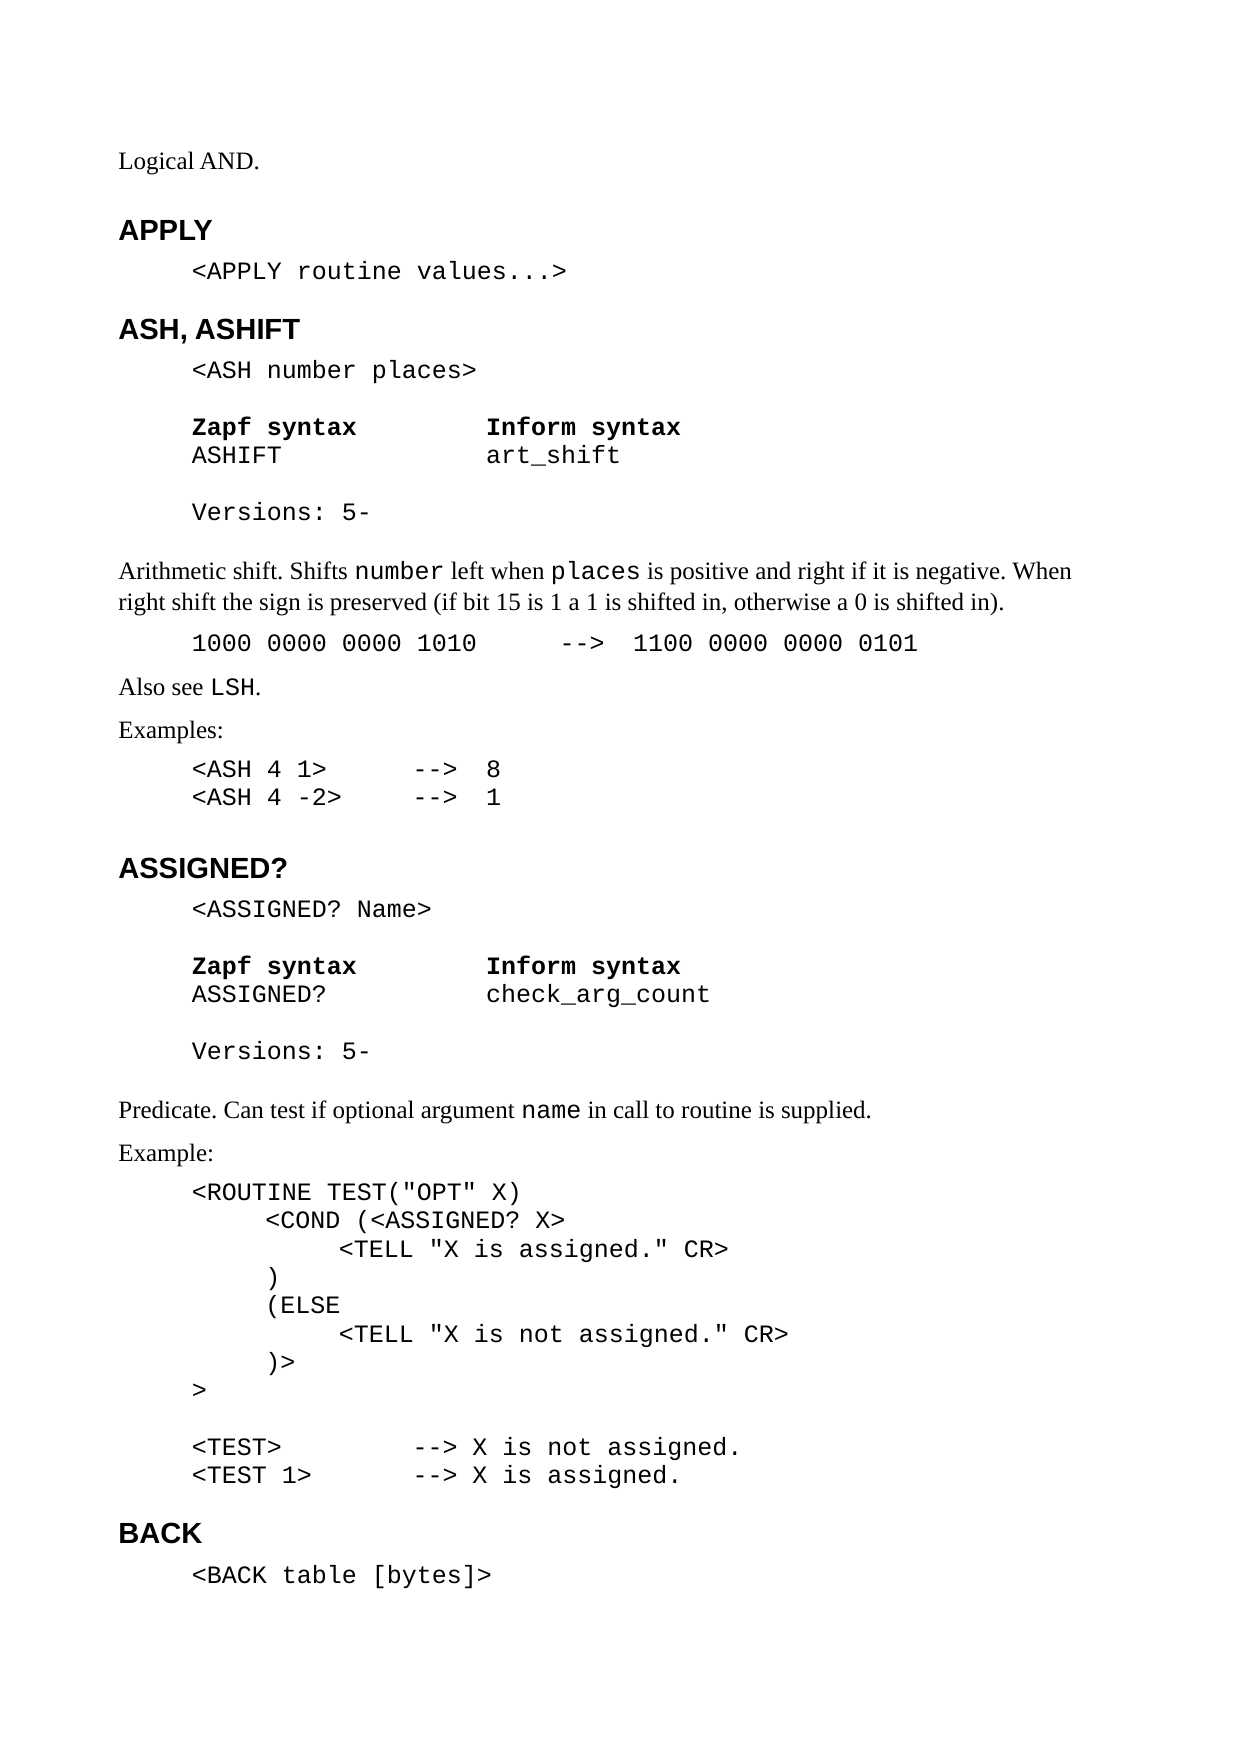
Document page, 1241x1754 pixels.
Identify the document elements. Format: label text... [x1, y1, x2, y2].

text 1000 0000 0000 1010 --> 1100 0000 0000 0101 [118, 628, 1122, 659]
text Examples: [118, 715, 1122, 744]
text Predicate. Can test if optional argument name in call to routine is supplied. [118, 1095, 1122, 1126]
text Versions: 5- [118, 500, 1122, 528]
text Logical AND. [118, 146, 1122, 175]
text <TEST 1> --> X is assigned. [192, 1463, 1122, 1491]
text ASSIGNED? check_arg_count [192, 982, 1122, 1010]
text ) [192, 1264, 1122, 1293]
text <COND (<ASSIGNED? X> [192, 1208, 1122, 1236]
subtitle ASH, ASHIFT [118, 312, 1122, 346]
text > [192, 1378, 1122, 1406]
text <ASSIGNED? Name> [192, 897, 1122, 925]
text (ELSE [192, 1293, 1122, 1321]
text <ROUTINE TEST("OPT" X) [192, 1179, 1122, 1208]
text Zapf syntax Inform syntax [192, 415, 1122, 443]
subtitle BACK [118, 1516, 1122, 1550]
subtitle ASSIGNED? [118, 851, 1122, 884]
text ASHIFT art_shift [192, 443, 1122, 471]
text <TELL "X is assigned." CR> [192, 1236, 1122, 1264]
text Example: [118, 1138, 1122, 1167]
text <APPLY routine values...> [192, 259, 1122, 287]
text <BACK table [bytes]> [192, 1562, 1122, 1591]
text <TELL "X is not assigned." CR> [192, 1321, 1122, 1349]
text <TEST> --> X is not assigned. [192, 1434, 1122, 1463]
text Zapf syntax Inform syntax [192, 953, 1122, 982]
text Also see LSH. [118, 672, 1122, 703]
text Arithmetic shift. Shifts number left when places is positive and right if it is negative. When right shift the sign is preserved (if bit 15 is 1 a 1 is shifted in, otherwise a 0 is shifted in). [118, 556, 1122, 616]
text <ASH 4 1> --> 8 <ASH 4 -2> --> 1 [118, 756, 1122, 813]
text )> [192, 1349, 1122, 1378]
subtitle APPLY [118, 213, 1122, 246]
text <ASH number places> [192, 358, 1122, 386]
text Versions: 5- [192, 1038, 1122, 1067]
